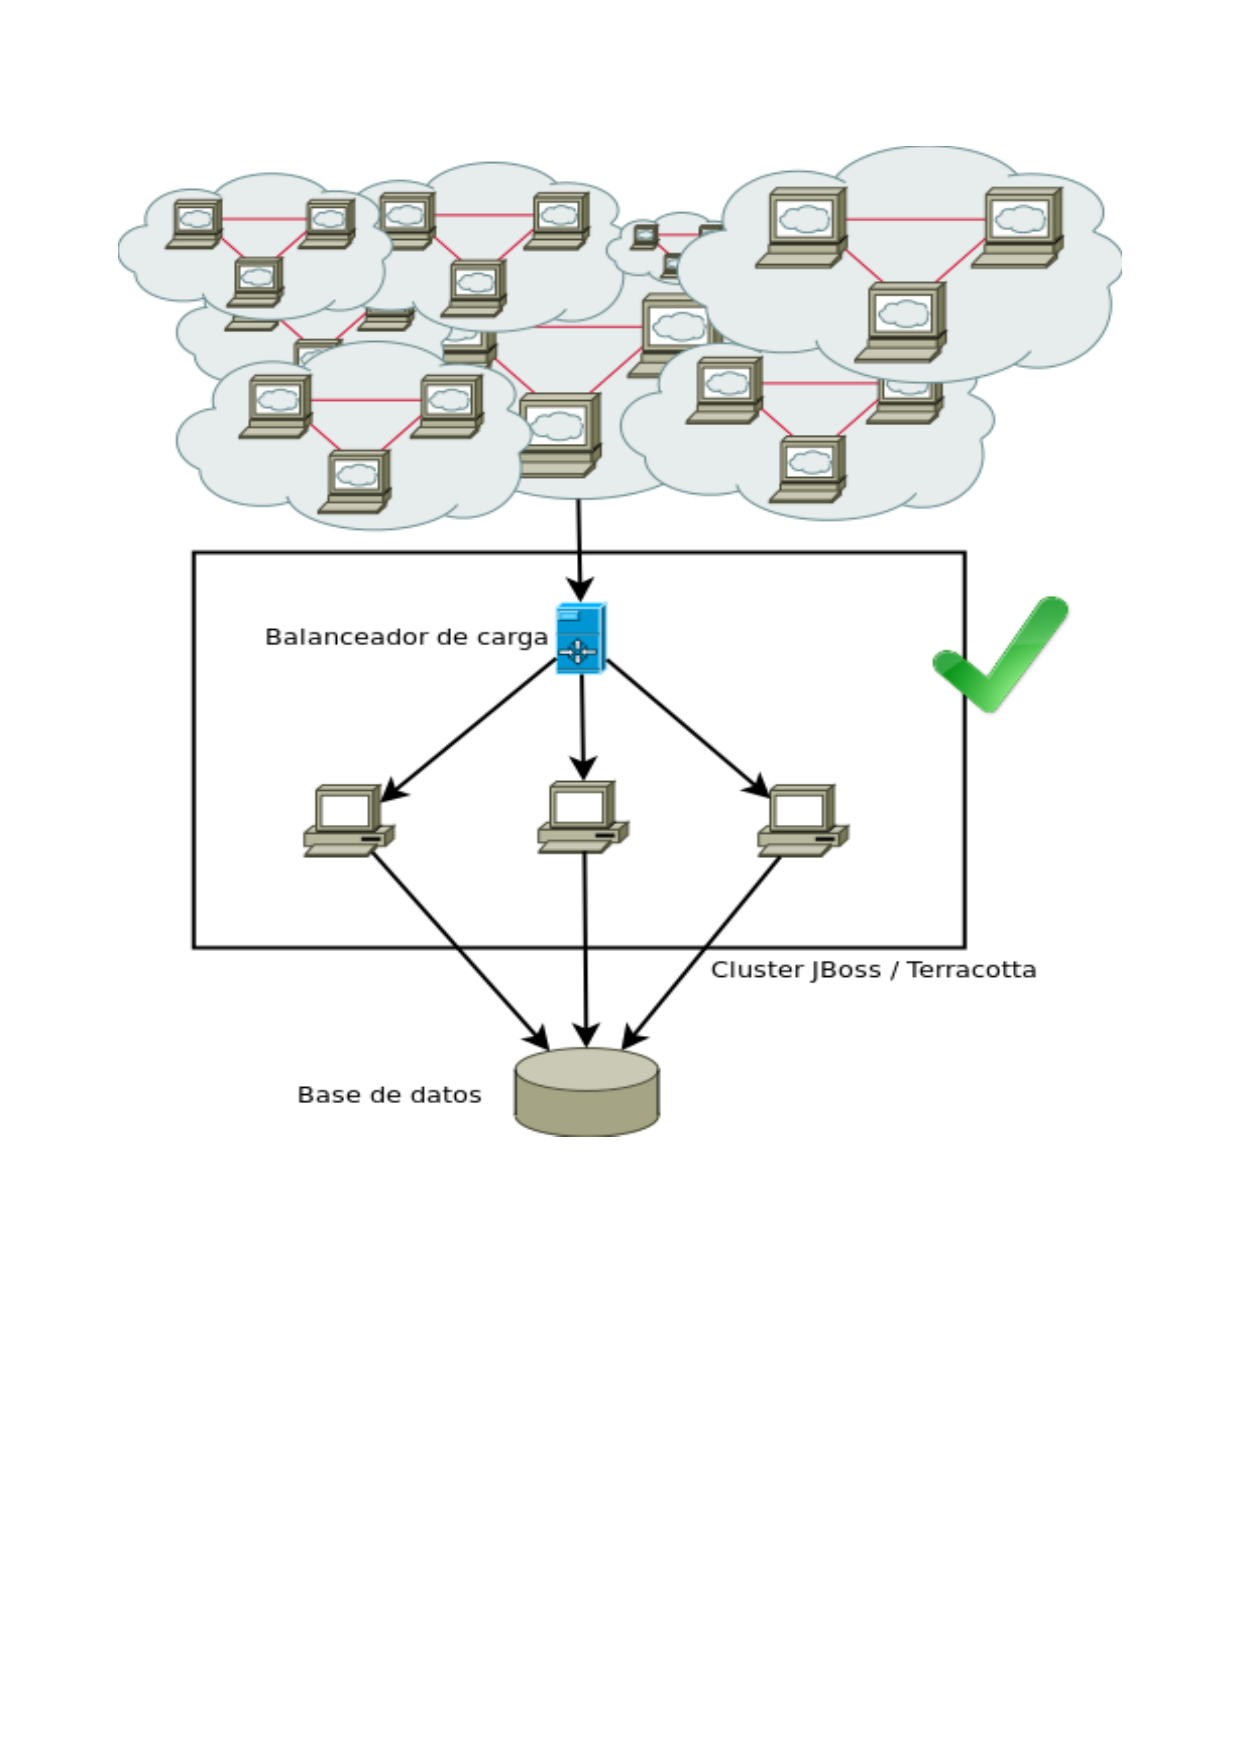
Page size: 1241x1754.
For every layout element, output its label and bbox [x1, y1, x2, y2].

picture [118, 146, 1123, 1137]
